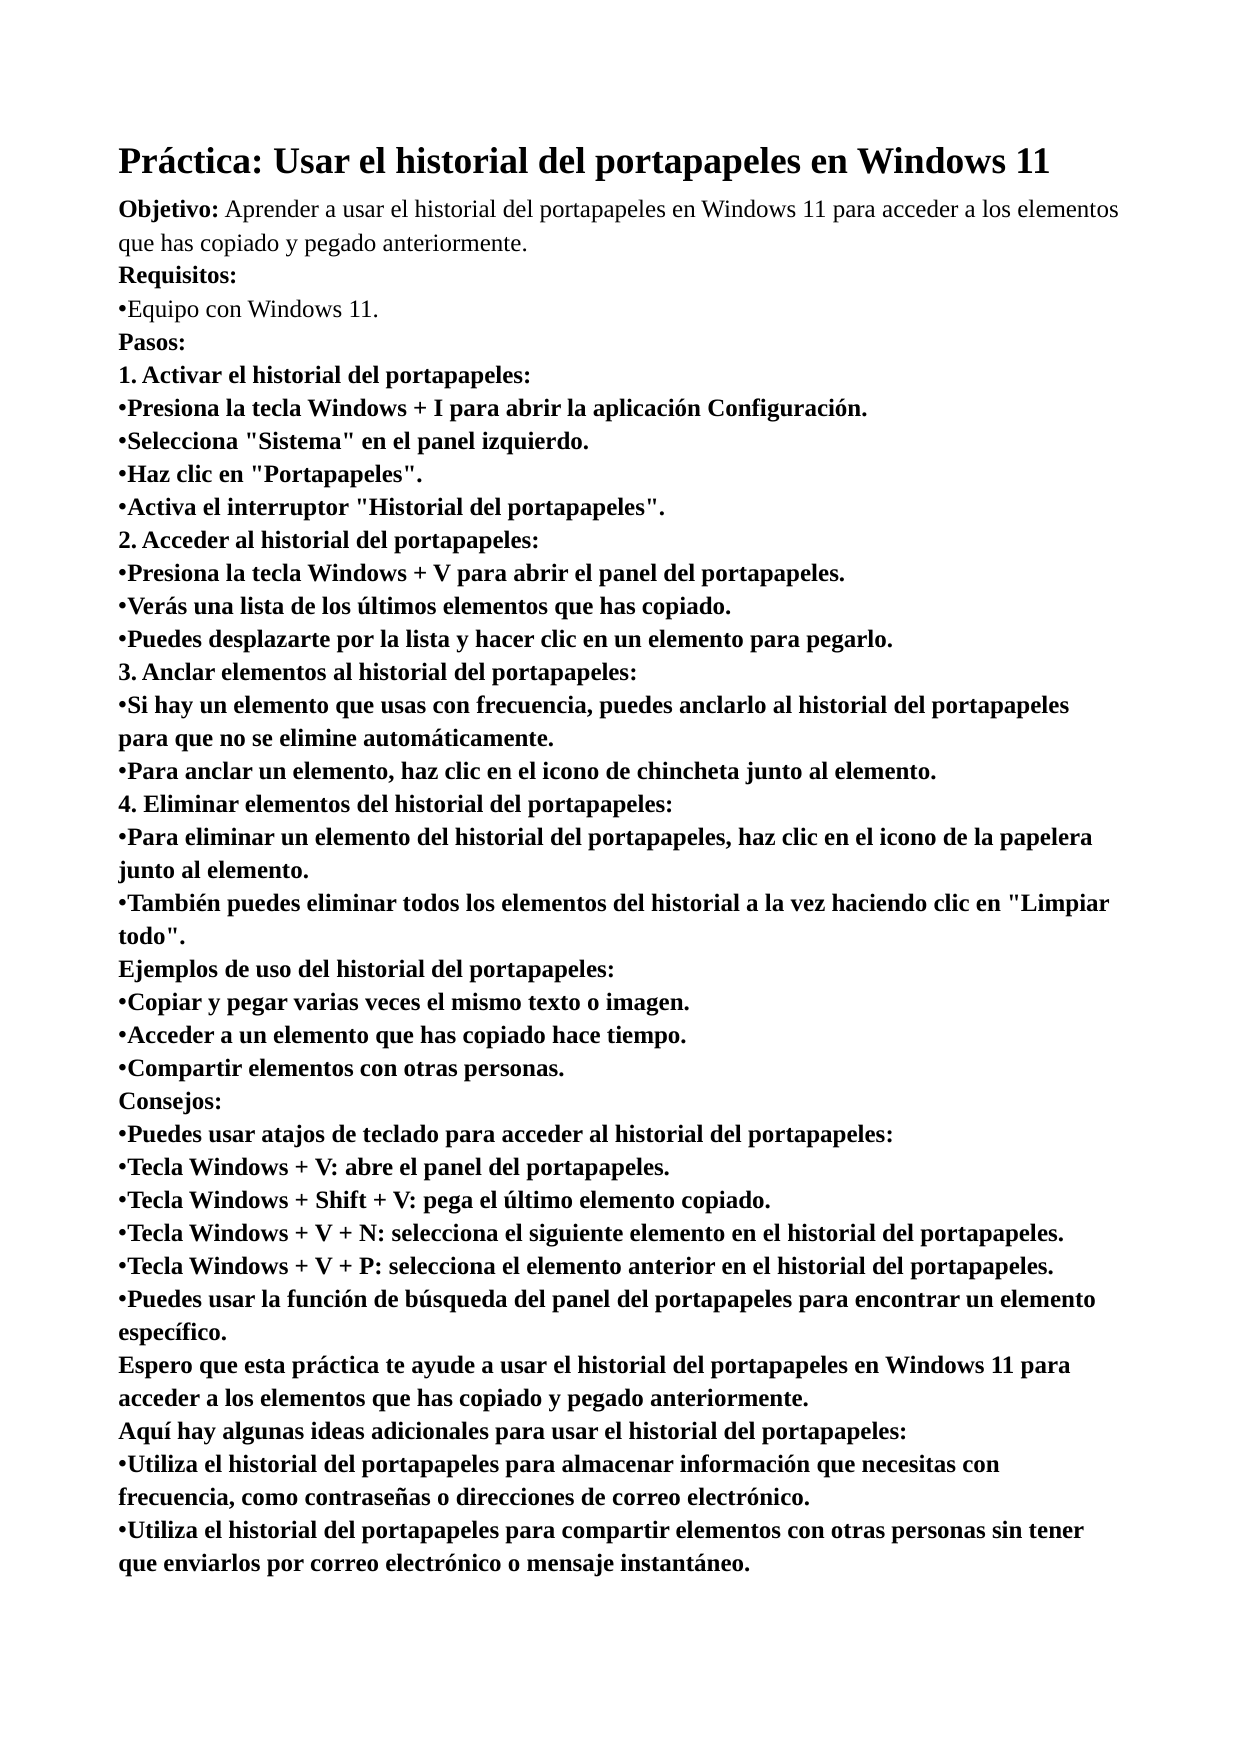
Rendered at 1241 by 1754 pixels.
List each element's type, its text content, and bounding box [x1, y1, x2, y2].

list Tecla Windows + V: abre el panel del portapapeles. [118, 1152, 1122, 1181]
list Utiliza el historial del portapapeles para almacenar información que necesitas con frecuencia, como contraseñas o direcciones de correo electrónico. [118, 1449, 1122, 1511]
list Para anclar un elemento, haz clic en el icono de chincheta junto al elemento. [118, 756, 1122, 785]
list Activa el interruptor "Historial del portapapeles". [118, 492, 1122, 521]
subtitle Práctica: Usar el historial del portapapeles en Windows 11 [118, 139, 1122, 182]
list Tecla Windows + V + N: selecciona el siguiente elemento en el historial del portapapeles. [118, 1218, 1122, 1247]
text Aquí hay algunas ideas adicionales para usar el historial del portapapeles: [118, 1416, 1122, 1445]
list Compartir elementos con otras personas. [118, 1053, 1122, 1082]
list Presiona la tecla Windows + I para abrir la aplicación Configuración. [118, 393, 1122, 421]
list Para eliminar un elemento del historial del portapapeles, haz clic en el icono de la papelera junto al elemento. [118, 822, 1122, 884]
list Equipo con Windows 11. [118, 294, 1122, 322]
list Puedes usar la función de búsqueda del panel del portapapeles para encontrar un elemento específico. [118, 1284, 1122, 1346]
text Ejemplos de uso del historial del portapapeles: [118, 954, 1122, 983]
text 2. Acceder al historial del portapapeles: [118, 525, 1122, 553]
list Copiar y pegar varias veces el mismo texto o imagen. [118, 987, 1122, 1016]
text Consejos: [118, 1086, 1122, 1115]
list Acceder a un elemento que has copiado hace tiempo. [118, 1020, 1122, 1049]
text Pasos: [118, 327, 1122, 355]
text Espero que esta práctica te ayude a usar el historial del portapapeles en Windows 11 para acceder a los elementos que has copiado y pegado anteriormente. [118, 1350, 1122, 1412]
text 4. Eliminar elementos del historial del portapapeles: [118, 789, 1122, 818]
text 1. Activar el historial del portapapeles: [118, 360, 1122, 388]
list Puedes desplazarte por la lista y hacer clic en un elemento para pegarlo. [118, 624, 1122, 653]
text Requisitos: [118, 261, 1122, 289]
list Tecla Windows + V + P: selecciona el elemento anterior en el historial del portapapeles. [118, 1251, 1122, 1280]
list Tecla Windows + Shift + V: pega el último elemento copiado. [118, 1185, 1122, 1214]
text Objetivo: Aprender a usar el historial del portapapeles en Windows 11 para acceder a los elementos que has copiado y pegado anteriormente. [118, 194, 1122, 256]
text 3. Anclar elementos al historial del portapapeles: [118, 657, 1122, 686]
list Utiliza el historial del portapapeles para compartir elementos con otras personas sin tener que enviarlos por correo electrónico o mensaje instantáneo. [118, 1515, 1122, 1577]
list Haz clic en "Portapapeles". [118, 459, 1122, 487]
list Verás una lista de los últimos elementos que has copiado. [118, 591, 1122, 619]
list También puedes eliminar todos los elementos del historial a la vez haciendo clic en "Limpiar todo". [118, 888, 1122, 950]
list Selecciona "Sistema" en el panel izquierdo. [118, 426, 1122, 454]
list Presiona la tecla Windows + V para abrir el panel del portapapeles. [118, 558, 1122, 587]
list Puedes usar atajos de teclado para acceder al historial del portapapeles: [118, 1119, 1122, 1148]
list Si hay un elemento que usas con frecuencia, puedes anclarlo al historial del portapapeles para que no se elimine automáticamente. [118, 690, 1122, 752]
